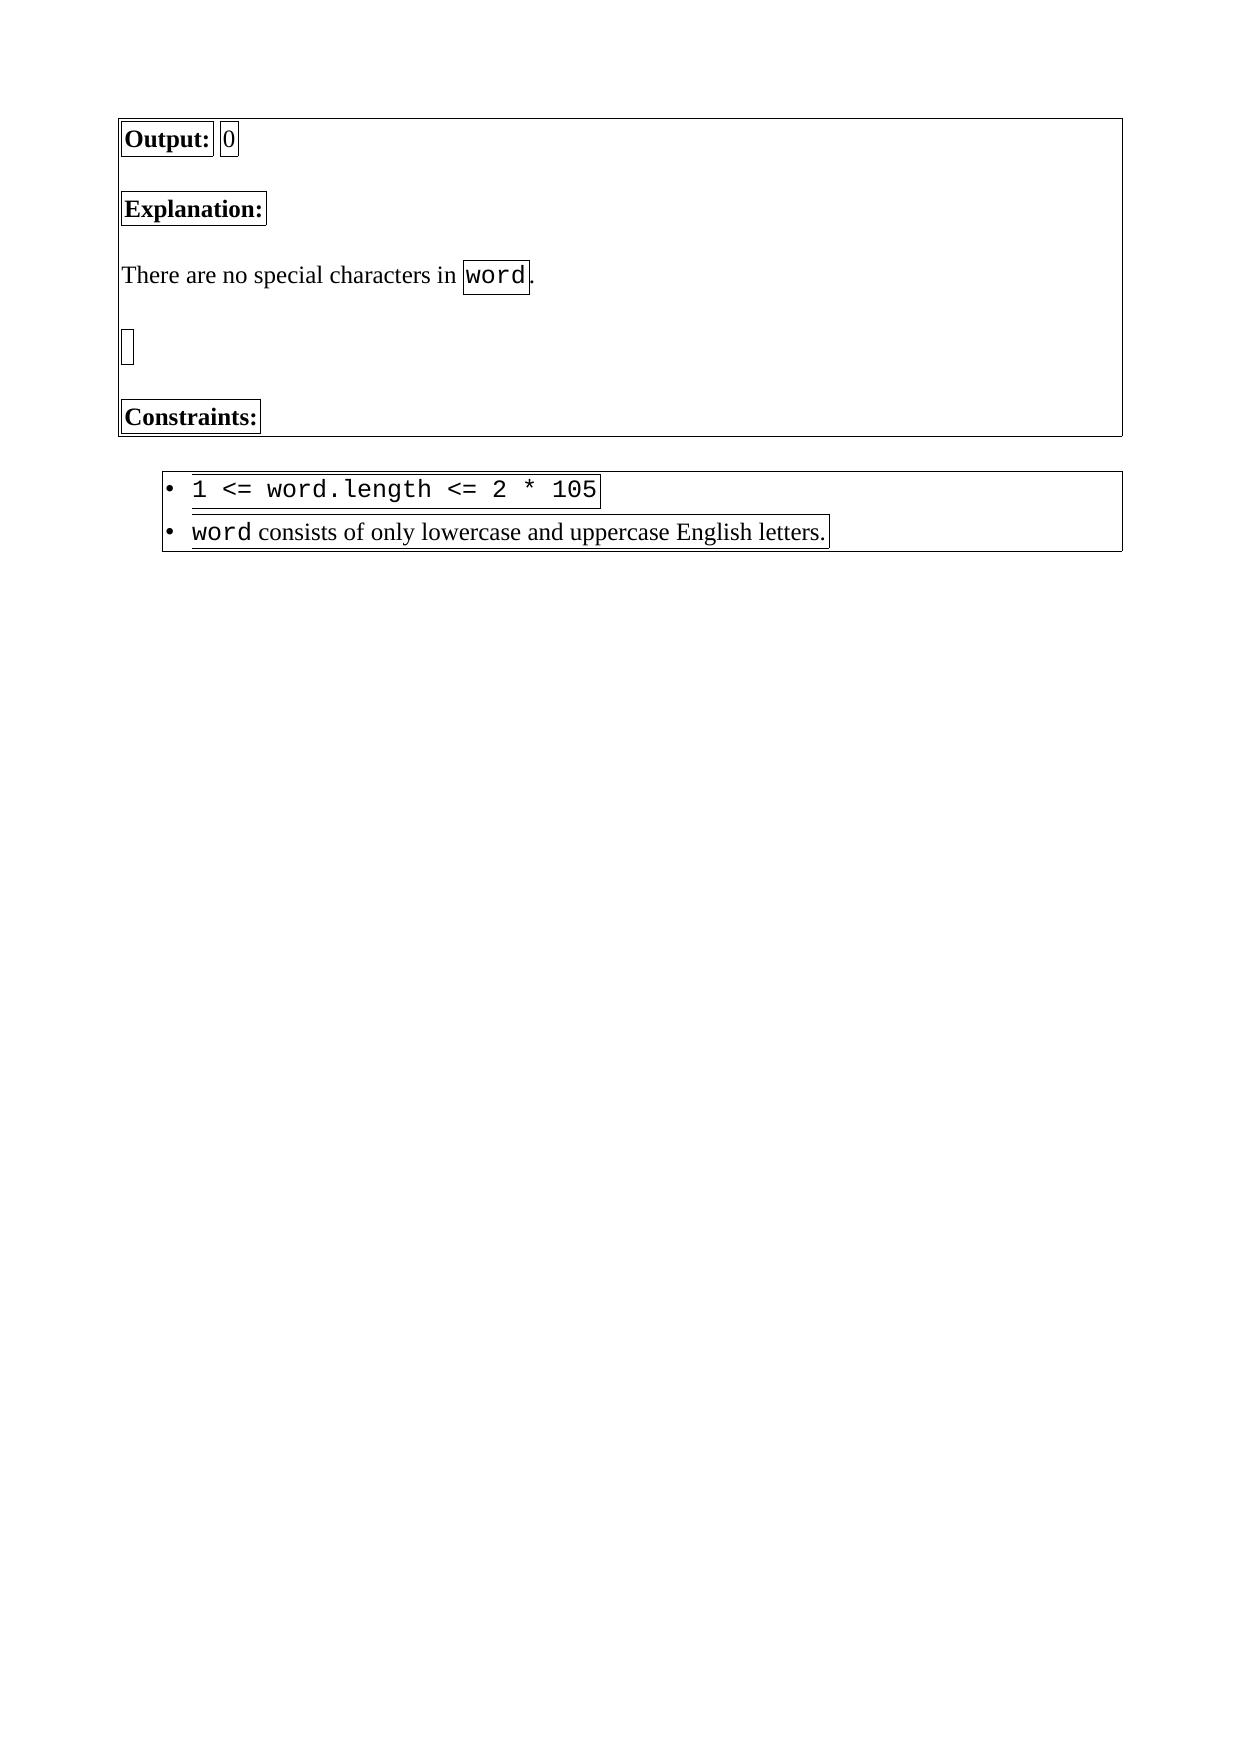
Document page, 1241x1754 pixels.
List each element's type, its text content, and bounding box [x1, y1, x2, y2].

list word consists of only lowercase and uppercase English letters. [163, 511, 1122, 551]
text There are no special characters in word. [119, 257, 1122, 294]
text Explanation: [119, 188, 1122, 225]
list 1 <= word.length <= 2 * 105 [163, 472, 1122, 508]
text Constraints: [119, 396, 1122, 436]
text Output: 0 [119, 119, 1122, 156]
